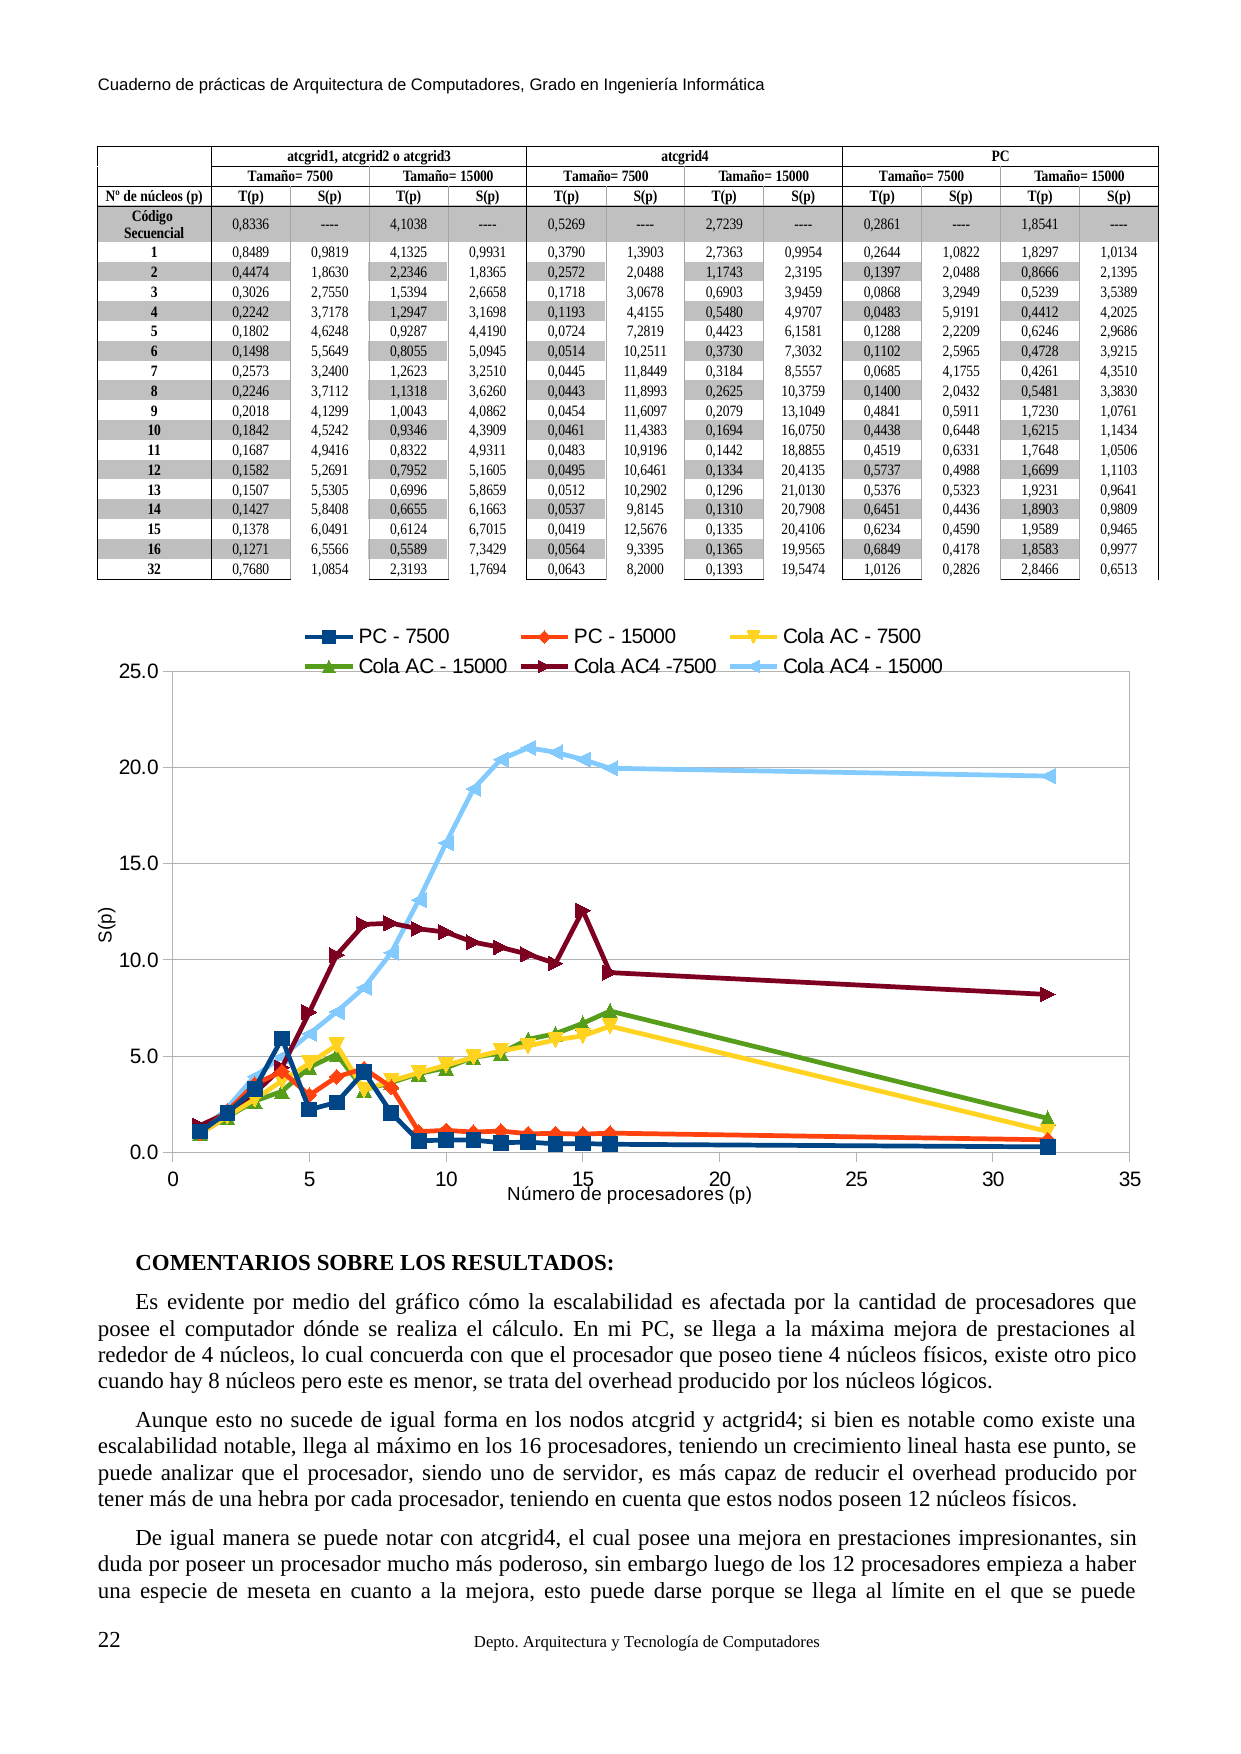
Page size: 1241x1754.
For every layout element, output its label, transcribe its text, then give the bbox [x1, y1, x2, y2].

text Es evidente por medio del gráfico cómo la escalabilidad es afectada por la cantidad de procesadores que posee el computador dónde se realiza el cálculo. En mi PC, se llega a la máxima mejora de prestaciones al rededor de 4 núcleos, lo cual concuerda con que el procesador que poseo tiene 4 núcleos físicos, existe otro pico cuando hay 8 núcleos pero este es menor, se trata del overhead producido por los núcleos lógicos. [98, 1288, 1138, 1394]
text COMENTARIOS SOBRE LOS RESULTADOS: [98, 1249, 1138, 1276]
text Aunque esto no sucede de igual forma en los nodos atcgrid y actgrid4; si bien es notable como existe una escalabilidad notable, llega al máximo en los 16 procesadores, teniendo un crecimiento lineal hasta ese punto, se puede analizar que el procesador, siendo uno de servidor, es más capaz de reducir el overhead producido por tener más de una hebra por cada procesador, teniendo en cuenta que estos nodos poseen 12 núcleos físicos. [98, 1406, 1138, 1512]
text De igual manera se puede notar con atcgrid4, el cual posee una mejora en prestaciones impresionantes, sin duda por poseer un procesador mucho más poderoso, sin embargo luego de los 12 procesadores empieza a haber una especie de meseta en cuanto a la mejora, esto puede darse porque se llega al límite en el que se puede [98, 1524, 1138, 1603]
